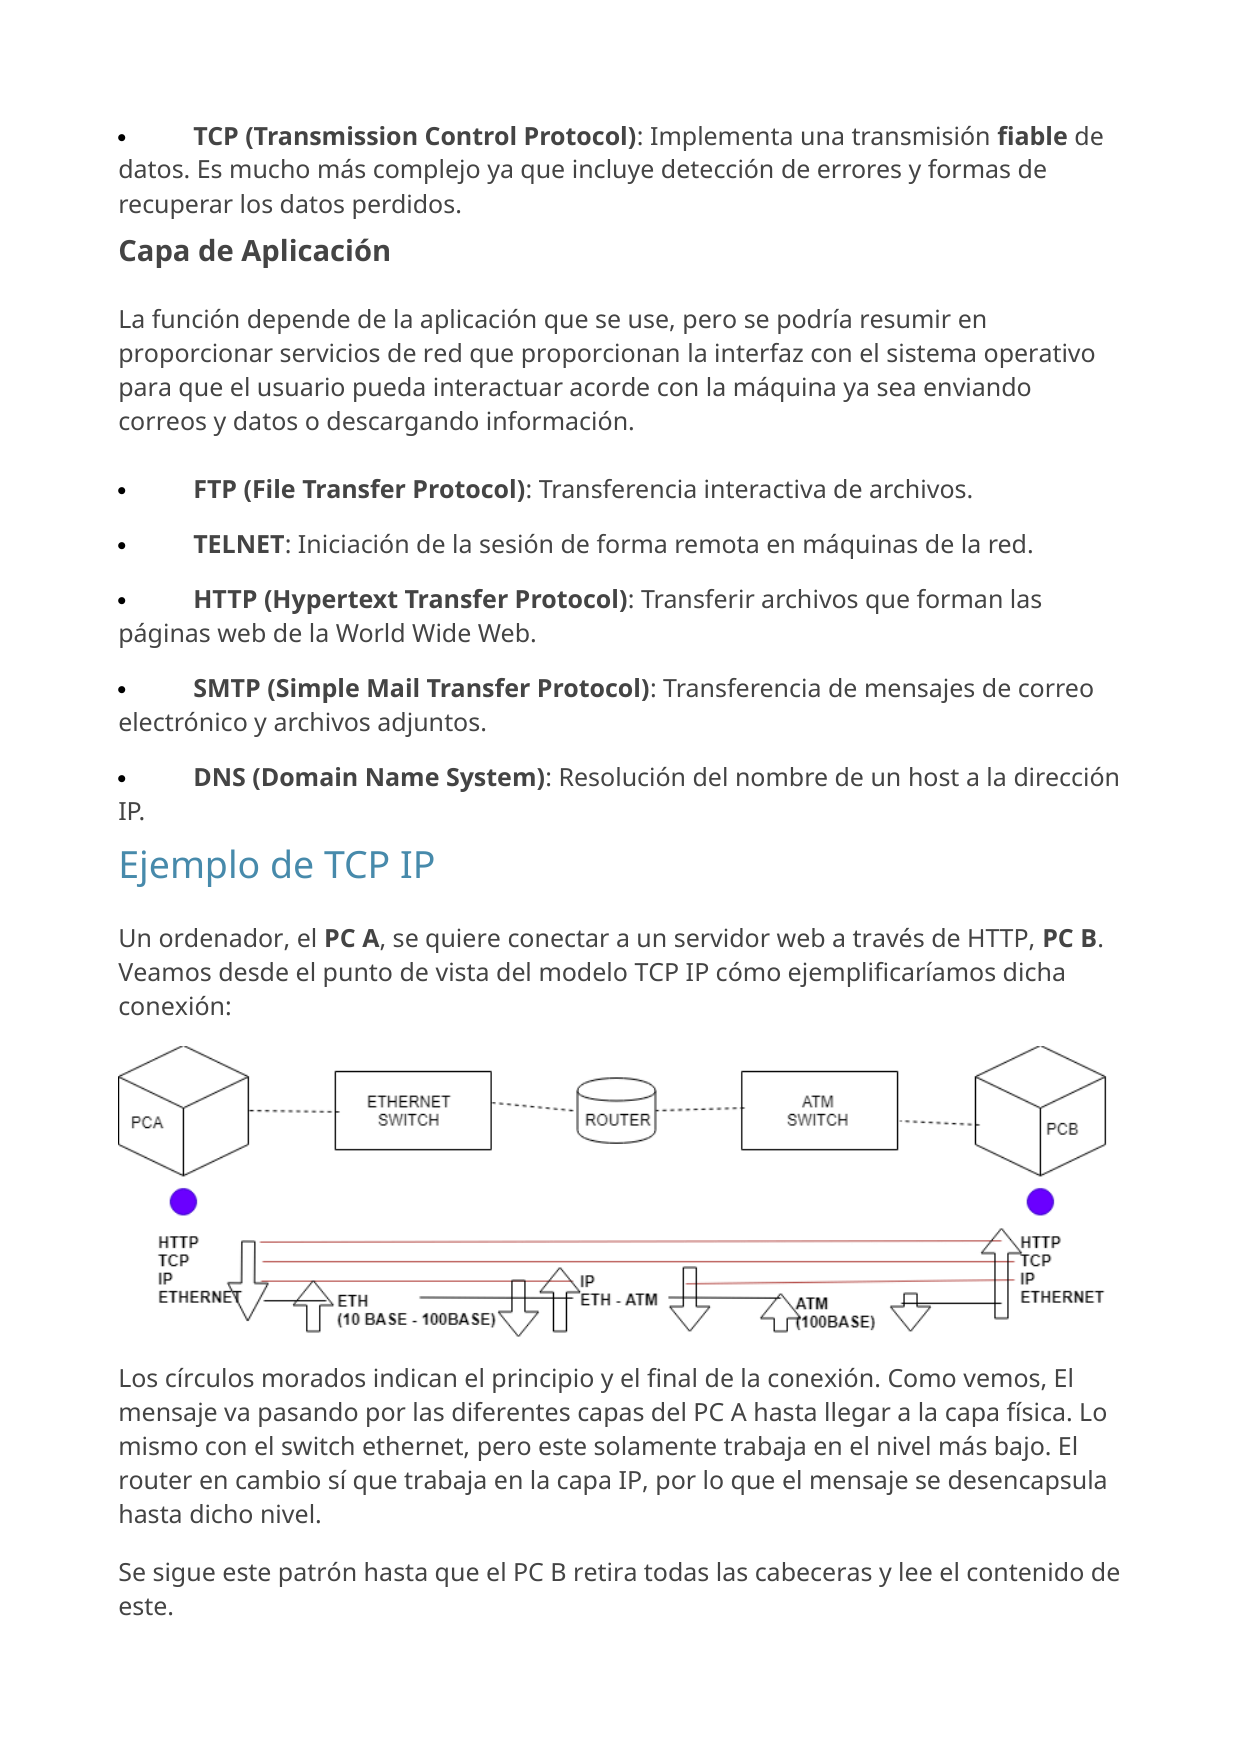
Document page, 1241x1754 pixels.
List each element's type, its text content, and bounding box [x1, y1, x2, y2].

list DNS (Domain Name System): Resolución del nombre de un host a la dirección IP. [118, 759, 1122, 828]
list HTTP (Hypertext Transfer Protocol): Transferir archivos que forman las páginas web de la World Wide Web. [118, 582, 1122, 650]
list SMTP (Simple Mail Transfer Protocol): Transferencia de mensajes de correo electrónico y archivos adjuntos. [118, 671, 1122, 739]
list TCP (Transmission Control Protocol): Implementa una transmisión fiable de datos. Es mucho más complejo ya que incluye detección de errores y formas de recuperar los datos perdidos. [118, 118, 1122, 220]
text Se sigue este patrón hasta que el PC B retira todas las cabeceras y lee el contenido de este. [118, 1554, 1122, 1623]
text La función depende de la aplicación que se use, pero se podría resumir en proporcionar servicios de red que proporcionan la interfaz con el sistema operativo para que el usuario pueda interactuar acorde con la máquina ya sea enviando correos y datos o descargando información. [118, 302, 1122, 438]
text Un ordenador, el PC A, se quiere conectar a un servidor web a través de HTTP, PC B. Veamos desde el punto de vista del modelo TCP IP cómo ejemplificaríamos dicha conexión: [118, 920, 1122, 1022]
text Los círculos morados indican el principio y el final de la conexión. Como vemos, El mensaje va pasando por las diferentes capas del PC A hasta llegar a la capa física. Lo mismo con el switch ethernet, pero este solamente trabaja en el nivel más bajo. El router en cambio sí que trabaja en la capa IP, por lo que el mensaje se desencapsula hasta dicho nivel. [118, 1361, 1122, 1531]
list FTP (File Transfer Protocol): Transferencia interactiva de archivos. [118, 472, 1122, 506]
subtitle Capa de Aplicación [118, 231, 1122, 270]
list TELNET: Iniciación de la sesión de forma remota en máquinas de la red. [118, 527, 1122, 561]
subtitle Ejemplo de TCP IP [118, 838, 1122, 889]
